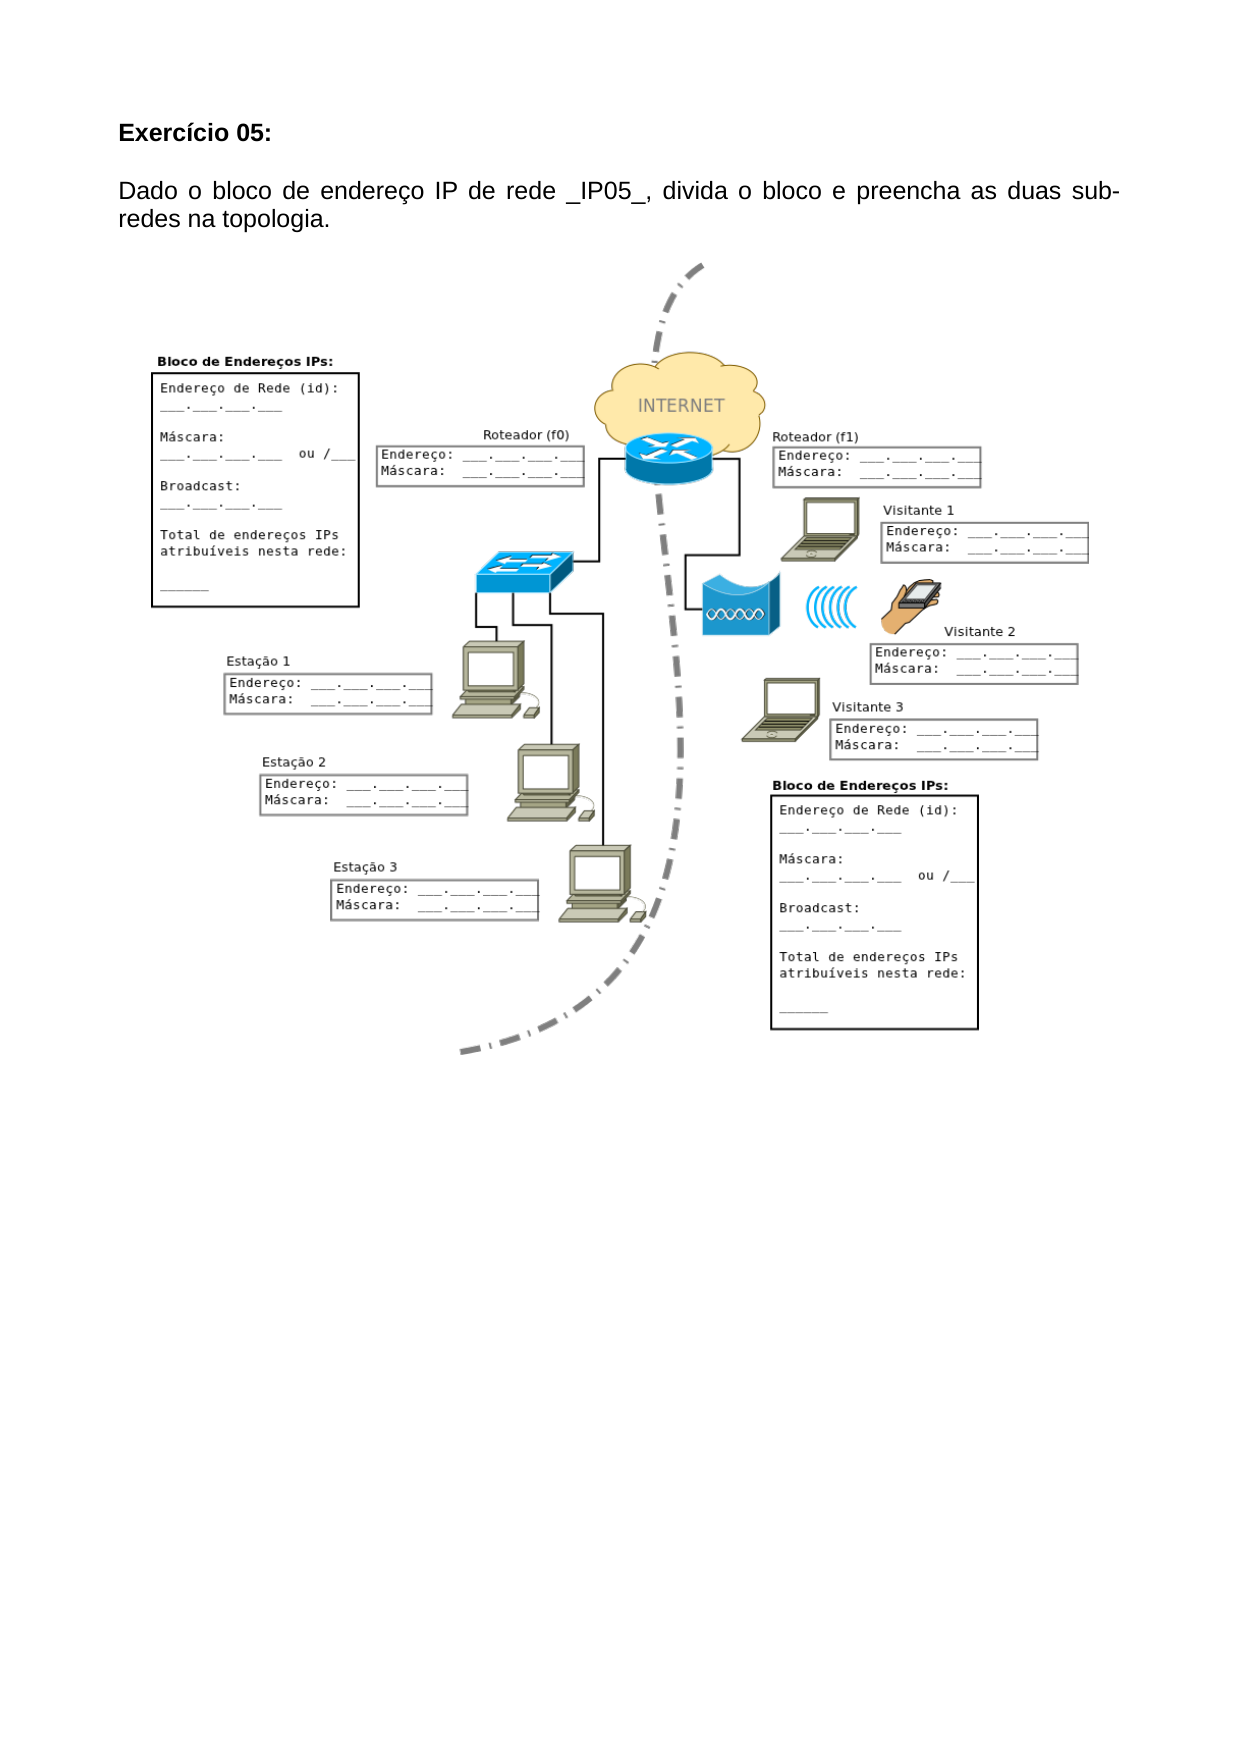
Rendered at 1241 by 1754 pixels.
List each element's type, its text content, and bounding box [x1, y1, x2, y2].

text Dado o bloco de endereço IP de rede _IP05_, divida o bloco e preencha as duas sub-redes na topologia. [118, 176, 1122, 233]
text Exercício 05: [118, 118, 1122, 147]
picture [151, 261, 1089, 1055]
